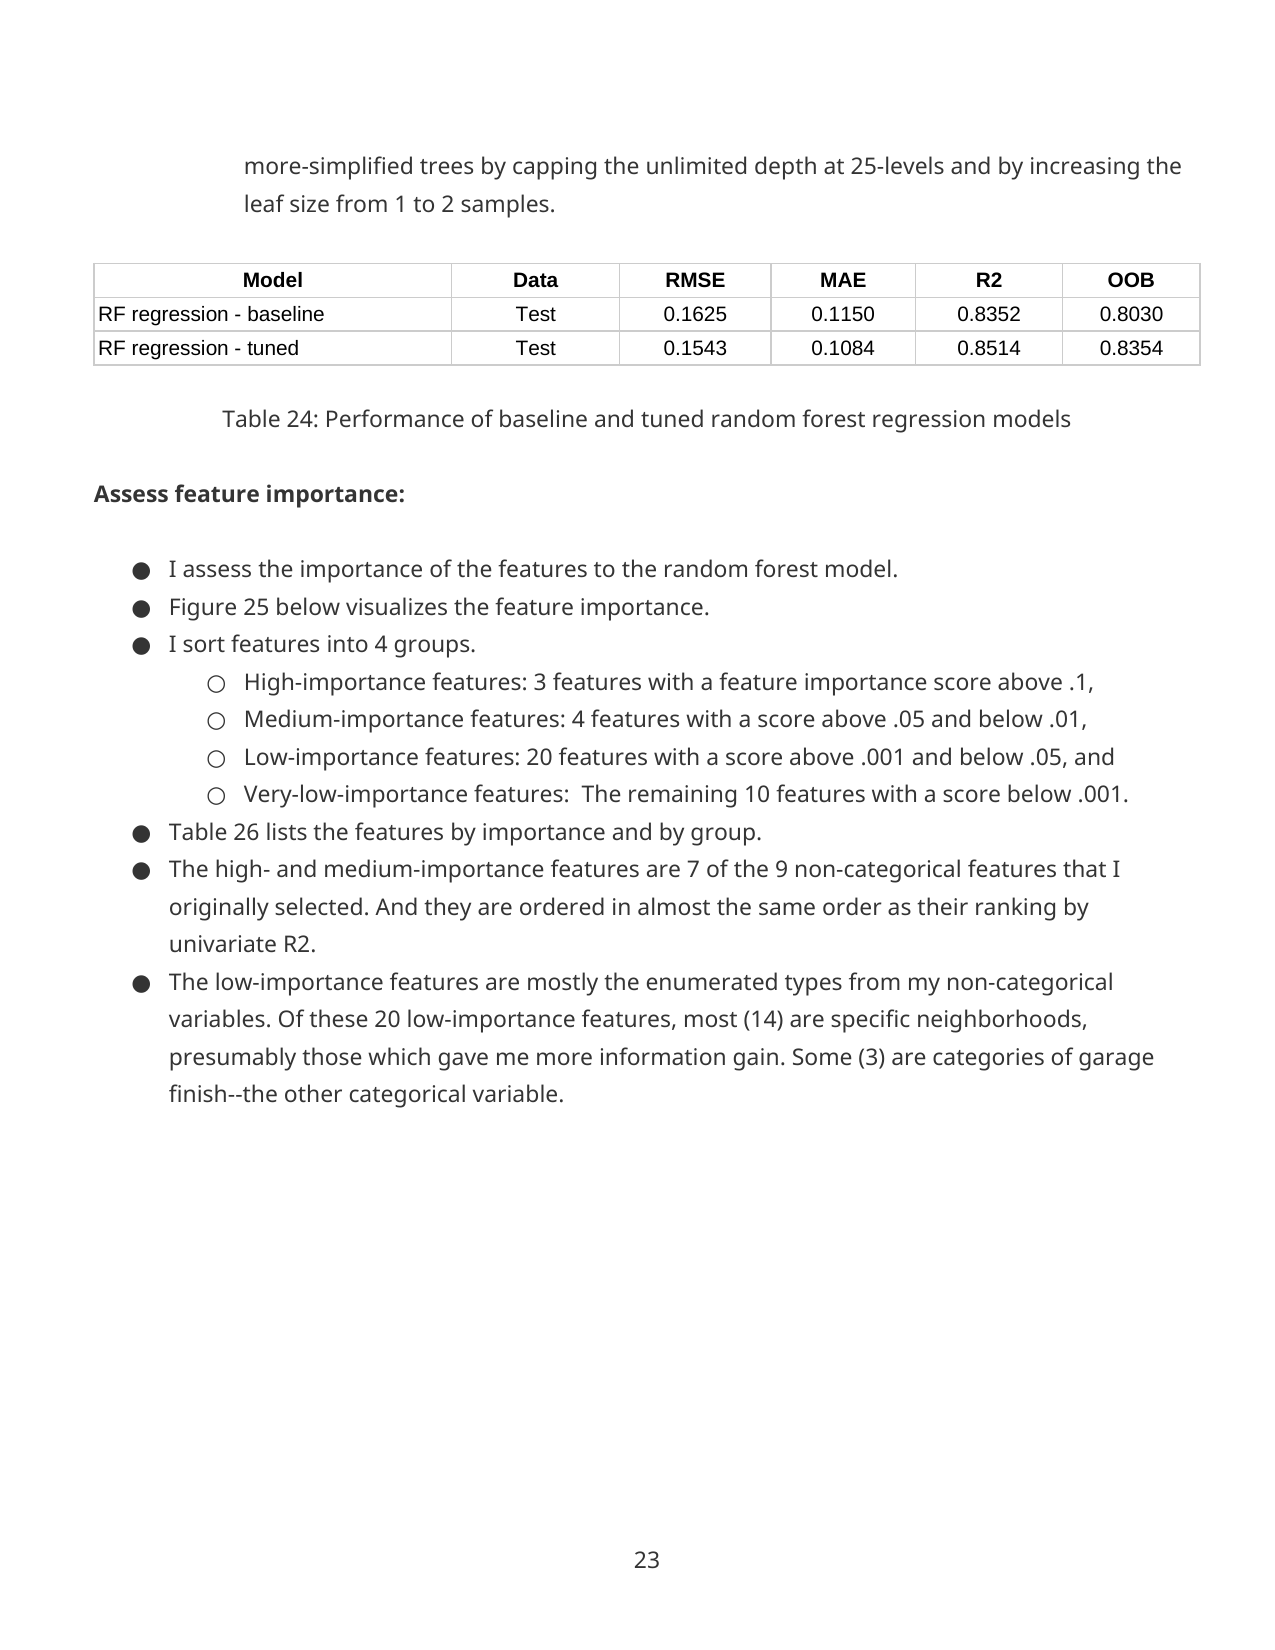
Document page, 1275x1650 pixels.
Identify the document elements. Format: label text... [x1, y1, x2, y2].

table_header RMSE [620, 264, 770, 296]
table_header Data [452, 264, 619, 296]
list Figure 25 below visualizes the feature importance. [131, 591, 1200, 622]
table_cell RF regression - tuned [95, 332, 451, 364]
table_header OOB [1063, 264, 1199, 296]
table_cell 0.8030 [1063, 298, 1199, 330]
table_header MAE [772, 264, 915, 296]
table_header Model [95, 264, 451, 296]
text Table 24: Performance of baseline and tuned random forest regression models [94, 403, 1200, 434]
list I sort features into 4 groups. [131, 628, 1200, 659]
list The low-importance features are mostly the enumerated types from my non-categorical variables. Of these 20 low-importance features, most (14) are specific neighborhoods, presumably those which gave me more information gain. Some (3) are categories of garage finish--the other categorical variable. [131, 966, 1200, 1109]
list The high- and medium-importance features are 7 of the 9 non-categorical features that I originally selected. And they are ordered in almost the same order as their ranking by univariate R2. [131, 853, 1200, 959]
table_cell RF regression - baseline [95, 298, 451, 330]
table_cell 0.8352 [916, 298, 1062, 330]
table_cell 0.8354 [1063, 332, 1199, 364]
list more-simplified trees by capping the unlimited depth at 25-levels and by increasing the leaf size from 1 to 2 samples. [206, 150, 1200, 219]
list Very-low-importance features: The remaining 10 features with a score below .001. [206, 778, 1200, 809]
table_cell Test [452, 332, 619, 364]
table_cell 0.1150 [772, 298, 915, 330]
list High-importance features: 3 features with a feature importance score above .1, [206, 666, 1200, 697]
text Assess feature importance: [94, 478, 1200, 509]
table_cell 0.8514 [916, 332, 1062, 364]
table_cell 0.1543 [620, 332, 770, 364]
list Table 26 lists the features by importance and by group. [131, 816, 1200, 847]
table_header R2 [916, 264, 1062, 296]
list Medium-importance features: 4 features with a score above .05 and below .01, [206, 703, 1200, 734]
table_cell 0.1084 [772, 332, 915, 364]
table_cell 0.1625 [620, 298, 770, 330]
list Low-importance features: 20 features with a score above .001 and below .05, and [206, 741, 1200, 772]
table_cell Test [452, 298, 619, 330]
list I assess the importance of the features to the random forest model. [131, 553, 1200, 584]
